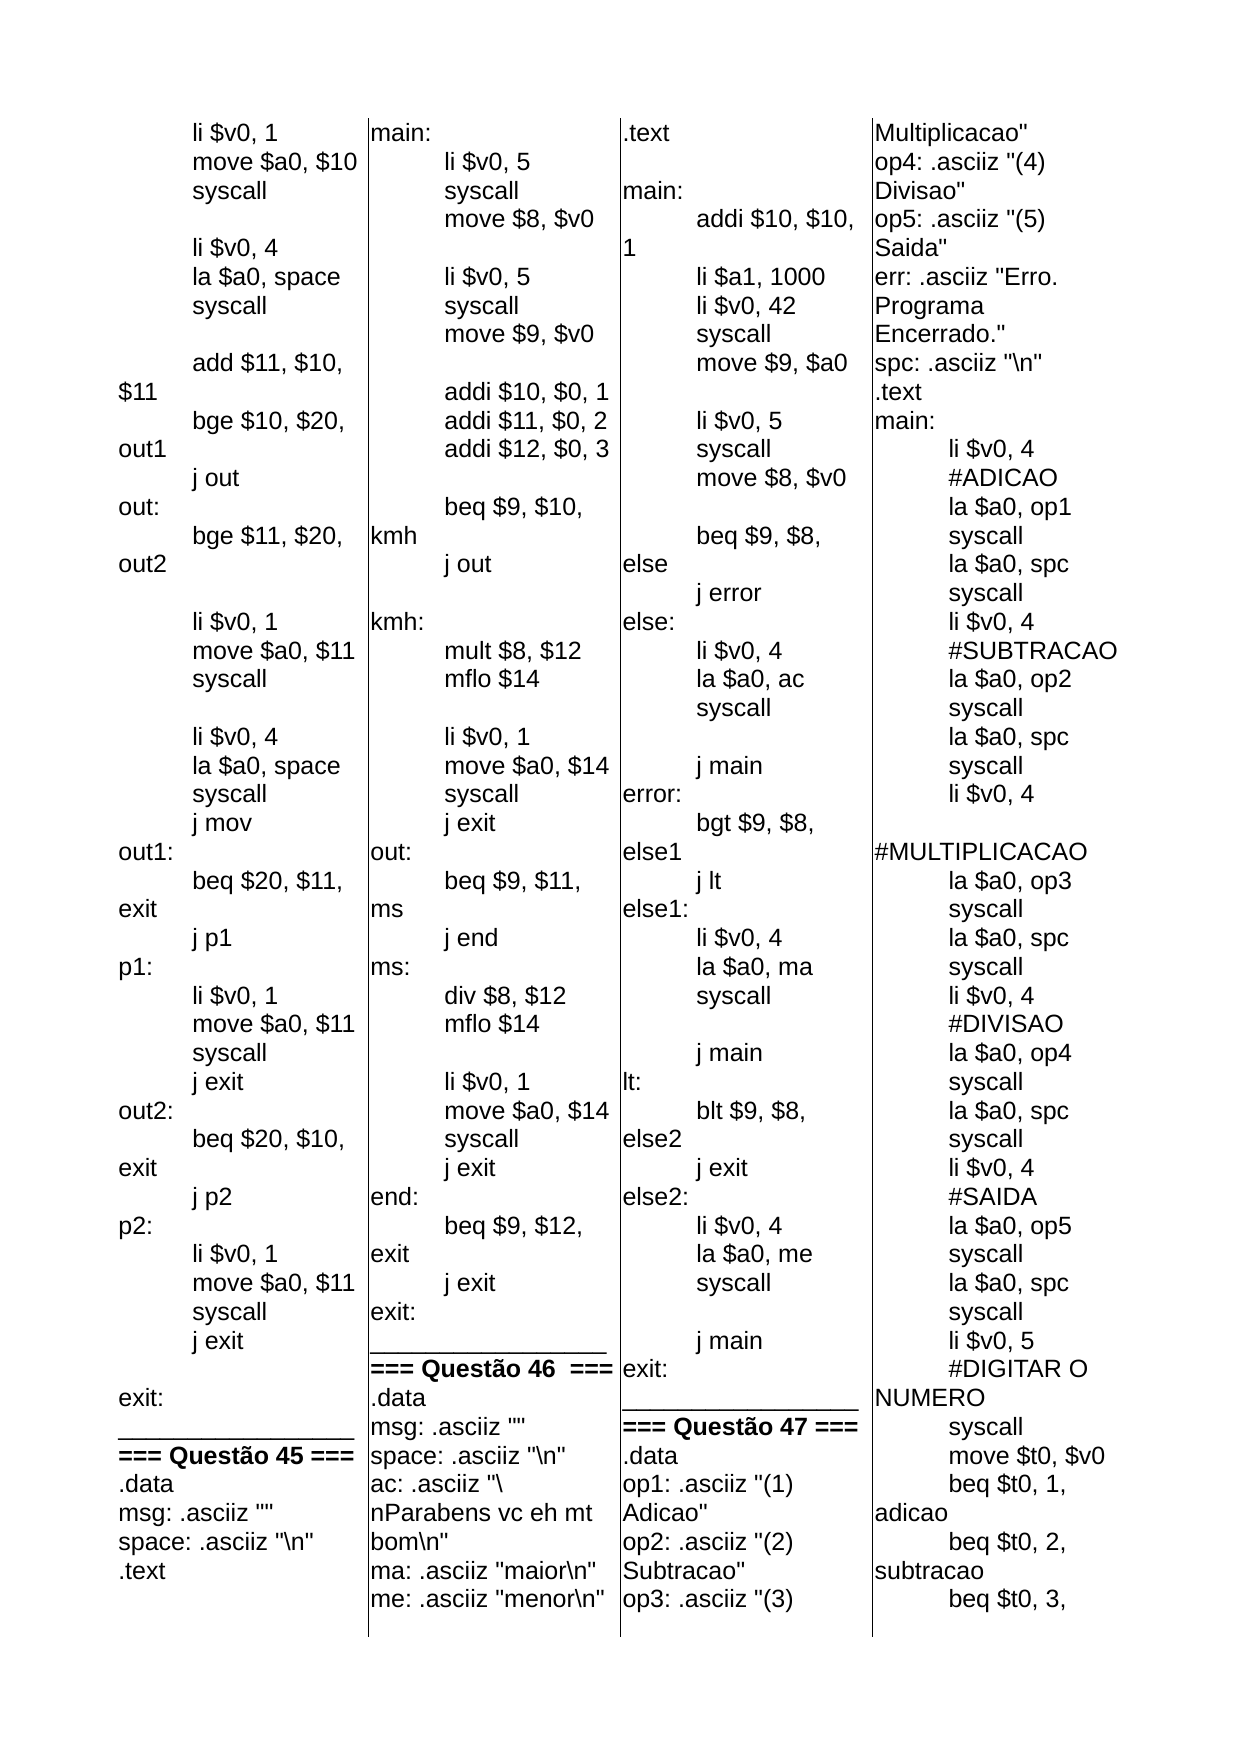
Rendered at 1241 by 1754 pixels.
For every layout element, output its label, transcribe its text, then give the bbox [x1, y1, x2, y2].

text .data op1: .asciiz "(1) Adicao" op2: .asciiz "(2) Subtracao" op3: .asciiz "(3) [622, 1441, 870, 1613]
text main: li $v0, 5 syscall move $8, $v0 li $v0, 5 syscall move $9, $v0 addi $10, $0, 1 addi $11, $0, 2 addi $12, $0, 3 beq $9, $10, kmh j out kmh: mult $8, $12 mflo $14 li $v0, 1 move $a0, $14 syscall j exit out: beq $9, $11, ms j end ms: div $8, $12 mflo $14 li $v0, 1 move $a0, $14 syscall j exit end: beq $9, $12, exit j exit exit: [370, 118, 618, 1326]
text _________________=== Questão 46 === [370, 1326, 618, 1383]
text Multiplicacao" op4: .asciiz "(4) Divisao" op5: .asciiz "(5) Saida" err: .asciiz "Erro. Programa Encerrado." spc: .asciiz "\n" .text main: li $v0, 4 #ADICAO la $a0, op1 syscall la $a0, spc syscall li $v0, 4 #SUBTRACAO la $a0, op2 syscall la $a0, spc syscall li $v0, 4 #MULTIPLICACAO la $a0, op3 syscall la $a0, spc syscall li $v0, 4 #DIVISAO la $a0, op4 syscall la $a0, spc syscall li $v0, 4 #SAIDA la $a0, op5 syscall la $a0, spc syscall li $v0, 5 #DIGITAR O NUMERO syscall move $t0, $v0 beq $t0, 1, adicao beq $t0, 2, subtracao beq $t0, 3, [874, 118, 1122, 1613]
text .data msg: .asciiz "" space: .asciiz "\n" .text [118, 1469, 366, 1613]
text .text main: addi $10, $10, 1 li $a1, 1000 li $v0, 42 syscall move $9, $a0 li $v0, 5 syscall move $8, $v0 beq $9, $8, else j error else: li $v0, 4 la $a0, ac syscall j main error: bgt $9, $8, else1 j lt else1: li $v0, 4 la $a0, ma syscall j main lt: blt $9, $8, else2 j exit else2: li $v0, 4 la $a0, me syscall j main exit: [622, 118, 870, 1383]
text _________________=== Questão 45 === [118, 1412, 366, 1469]
text _________________=== Questão 47 === [622, 1383, 870, 1441]
text .data msg: .asciiz "" space: .asciiz "\n" ac: .asciiz "\nParabens vc eh mt bom\n" ma: .asciiz "maior\n" me: .asciiz "menor\n" [370, 1383, 618, 1613]
text li $v0, 1 move $a0, $10 syscall li $v0, 4 la $a0, space syscall add $11, $10, $11 bge $10, $20, out1 j out out: bge $11, $20, out2 li $v0, 1 move $a0, $11 syscall li $v0, 4 la $a0, space syscall j mov out1: beq $20, $11, exit j p1 p1: li $v0, 1 move $a0, $11 syscall j exit out2: beq $20, $10, exit j p2 p2: li $v0, 1 move $a0, $11 syscall j exit exit: [118, 118, 366, 1412]
